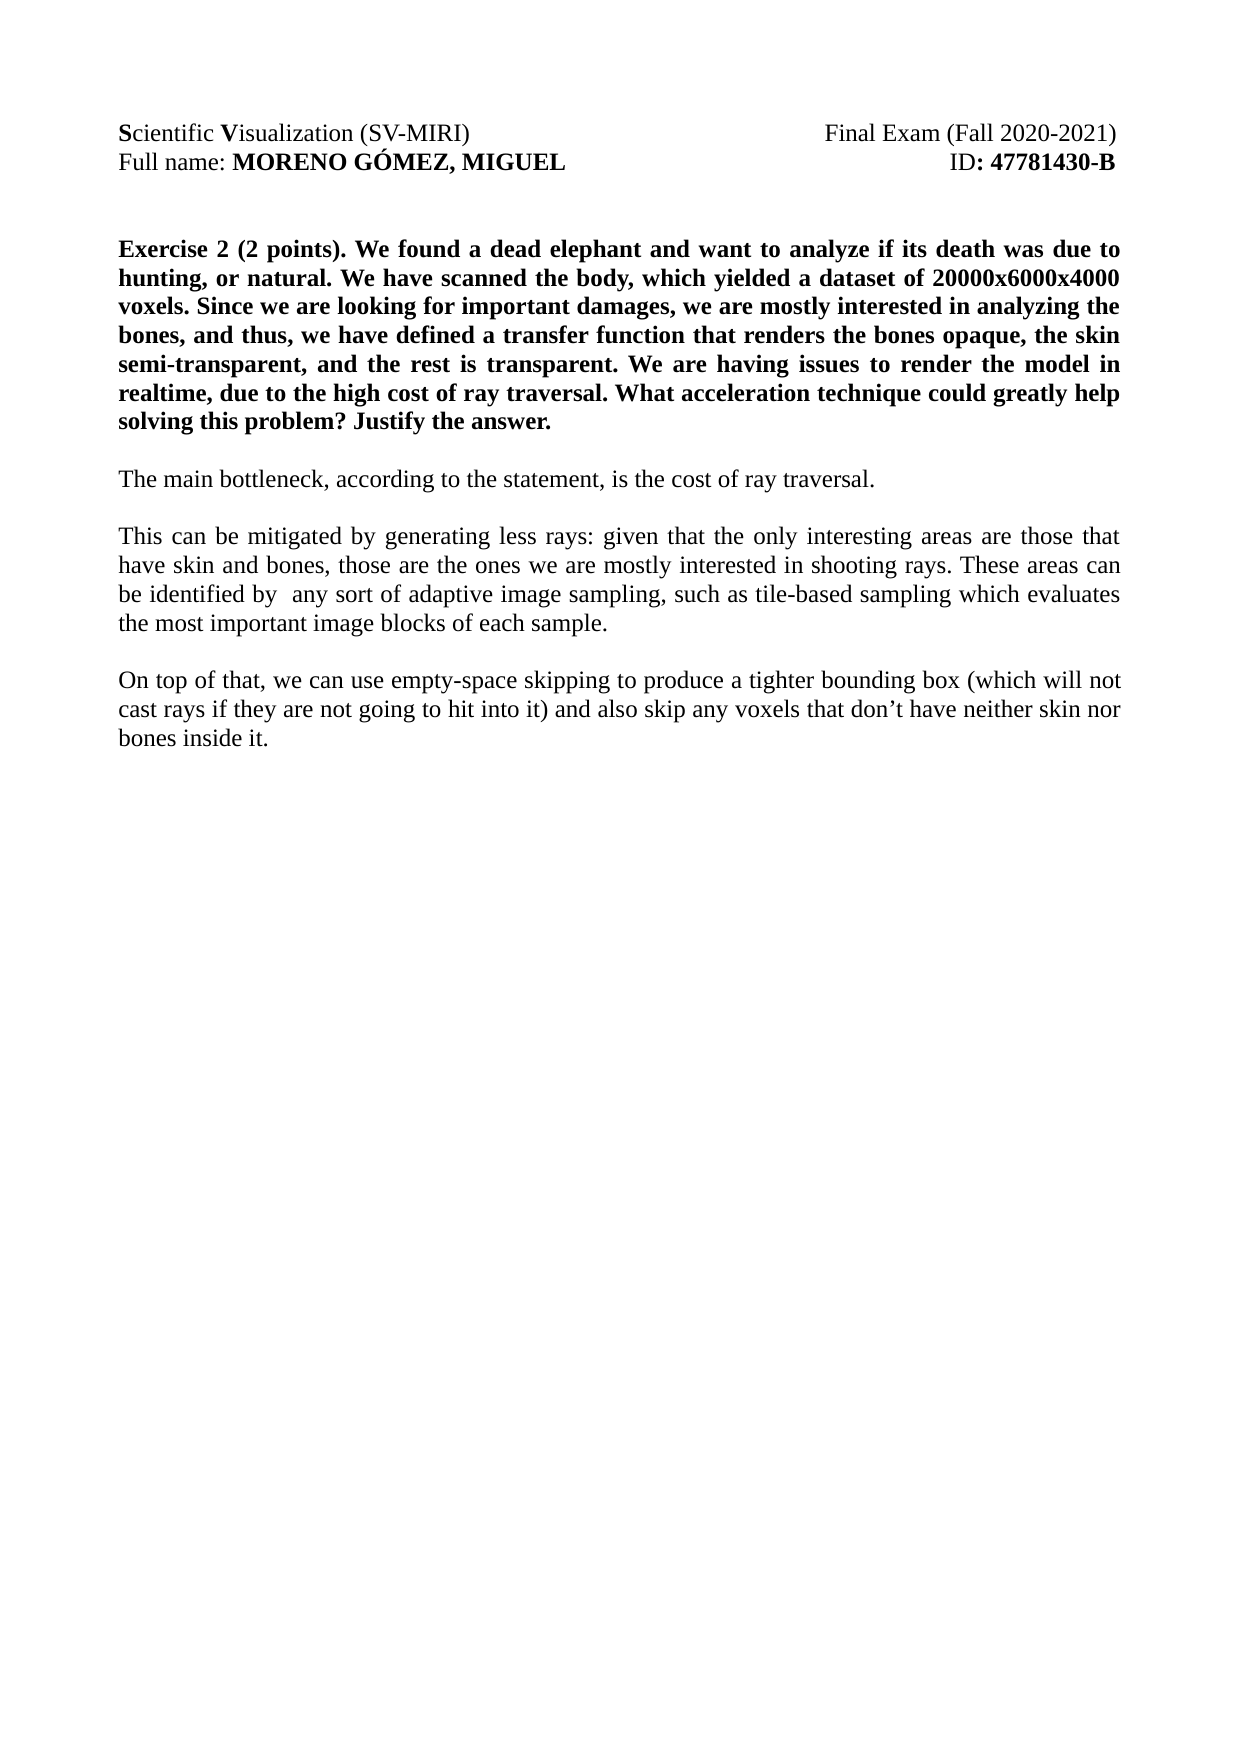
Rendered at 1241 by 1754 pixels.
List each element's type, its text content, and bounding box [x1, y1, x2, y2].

text On top of that, we can use empty-space skipping to produce a tighter bounding box (which will not cast rays if they are not going to hit into it) and also skip any voxels that don’t have neither skin nor bones inside it. [118, 665, 1122, 751]
text This can be mitigated by generating less rays: given that the only interesting areas are those that have skin and bones, those are the ones we are mostly interested in shooting rays. These areas can be identified by any sort of adaptive image sampling, such as tile-based sampling which evaluates the most important image blocks of each sample. [118, 521, 1122, 636]
text The main bottleneck, according to the statement, is the cost of ray traversal. [118, 464, 1122, 493]
text Exercise 2 (2 points). We found a dead elephant and want to analyze if its death was due to hunting, or natural. We have scanned the body, which yielded a dataset of 20000x6000x4000 voxels. Since we are looking for important damages, we are mostly interested in analyzing the bones, and thus, we have defined a transfer function that renders the bones opaque, the skin semi-transparent, and the rest is transparent. We are having issues to render the model in realtime, due to the high cost of ray traversal. What acceleration technique could greatly help solving this problem? Justify the answer. [118, 234, 1122, 435]
